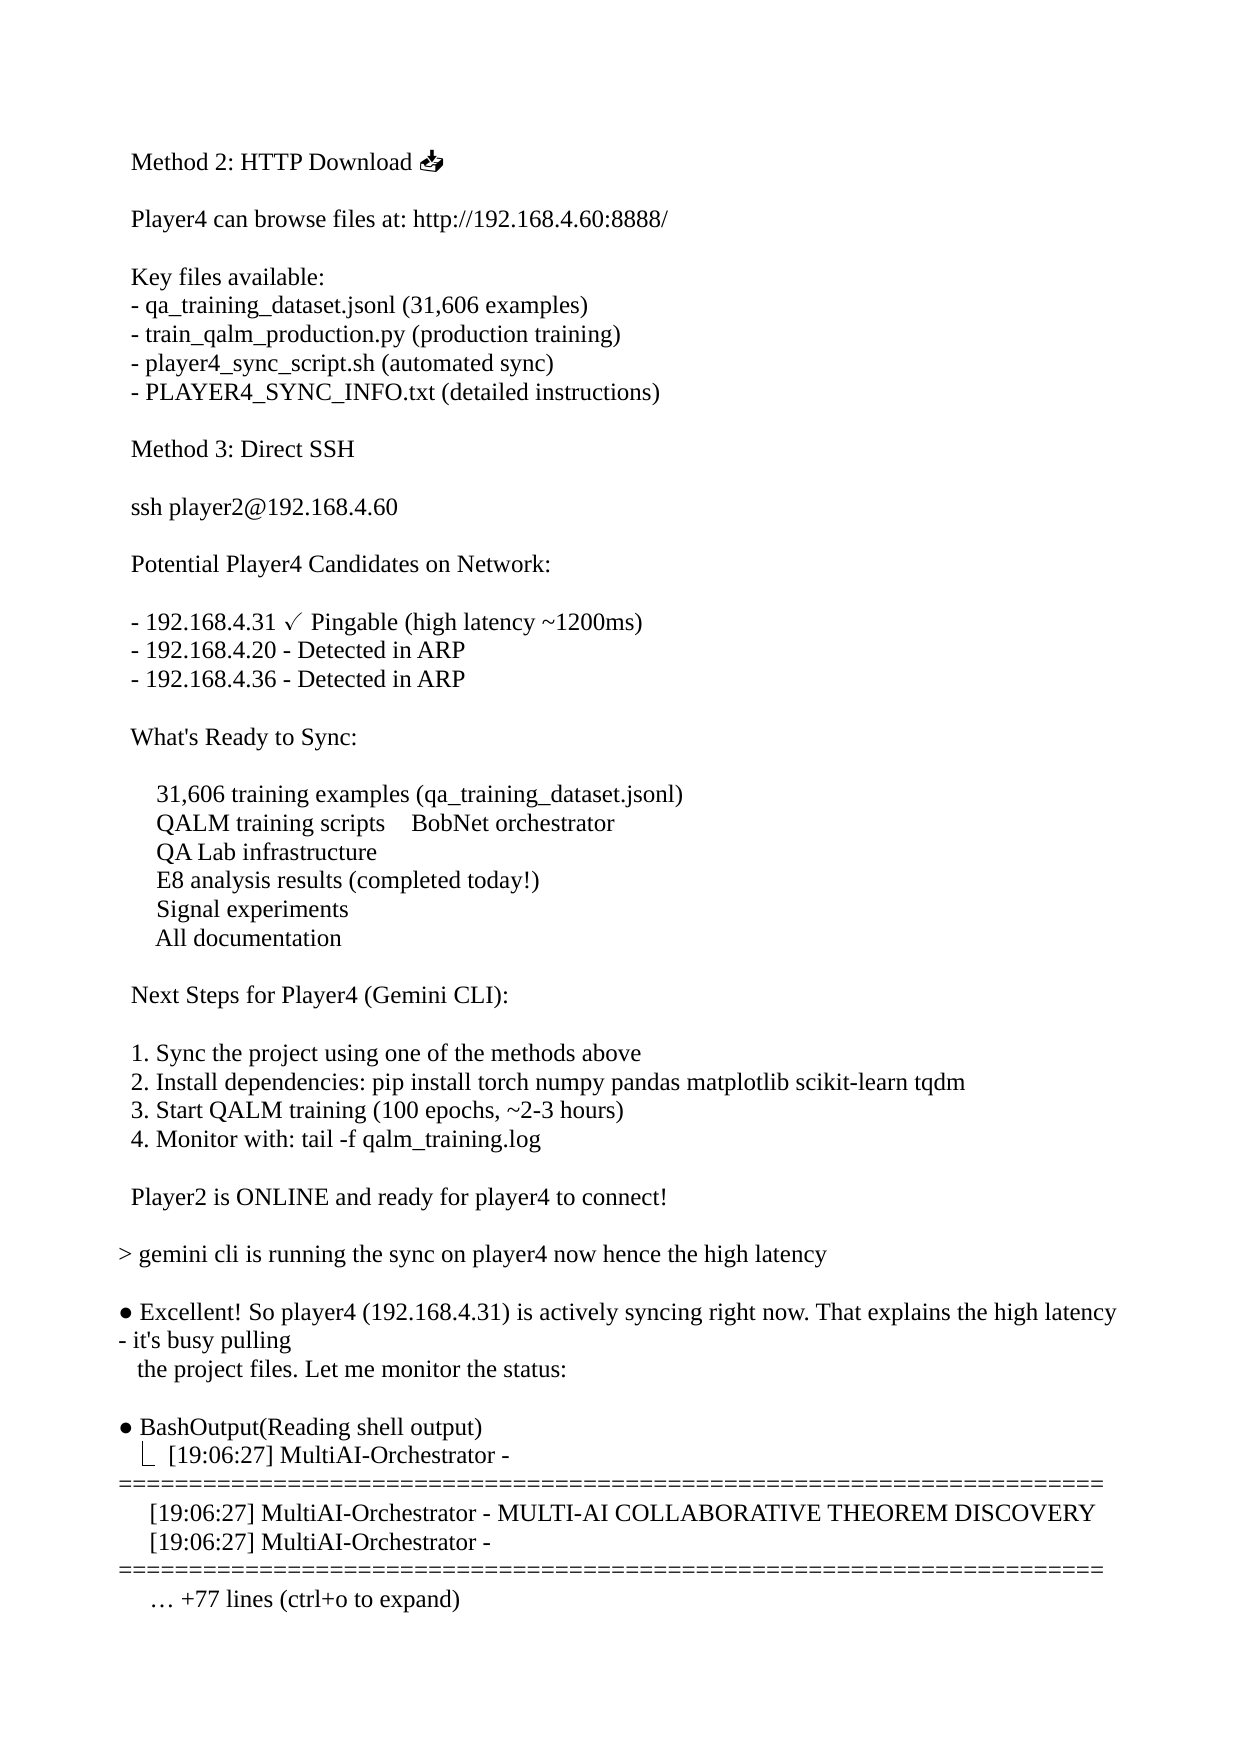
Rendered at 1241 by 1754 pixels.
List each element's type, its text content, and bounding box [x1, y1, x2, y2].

text ⎿ [19:06:27] MultiAI-Orchestrator - ====================================================================== [118, 1441, 1122, 1498]
text the project files. Let me monitor the status: [118, 1354, 1122, 1383]
text ● Excellent! So player4 (192.168.4.31) is actively syncing right now. That explains the high latency - it's busy pulling [118, 1297, 1122, 1354]
text Potential Player4 Candidates on Network: [118, 549, 1122, 578]
text ✅ E8 analysis results (completed today!) [118, 866, 1122, 894]
text Method 2: HTTP Download 📥 [118, 147, 1122, 176]
text Key files available: [118, 262, 1122, 291]
text ✅ QA Lab infrastructure [118, 837, 1122, 866]
text ● BashOutput(Reading shell output) [118, 1412, 1122, 1441]
text [19:06:27] MultiAI-Orchestrator - ====================================================================== [118, 1527, 1122, 1584]
text ssh player2@192.168.4.60 [118, 492, 1122, 521]
text Next Steps for Player4 (Gemini CLI): [118, 981, 1122, 1009]
text - 192.168.4.31 ✓ Pingable (high latency ~1200ms) [118, 607, 1122, 636]
text … +77 lines (ctrl+o to expand) [118, 1584, 1122, 1613]
text ✅ All documentation [118, 923, 1122, 952]
text Player2 is ONLINE and ready for player4 to connect! 📡 [118, 1182, 1122, 1211]
text ✅ QALM training scripts✅ BobNet orchestrator [118, 808, 1122, 837]
text - qa_training_dataset.jsonl (31,606 examples) [118, 291, 1122, 319]
text 2. Install dependencies: pip install torch numpy pandas matplotlib scikit-learn tqdm [118, 1067, 1122, 1096]
text - 192.168.4.20 - Detected in ARP [118, 636, 1122, 664]
text 3. Start QALM training (100 epochs, ~2-3 hours) [118, 1096, 1122, 1124]
text [19:06:27] MultiAI-Orchestrator - MULTI-AI COLLABORATIVE THEOREM DISCOVERY [118, 1498, 1122, 1527]
text 1. Sync the project using one of the methods above [118, 1038, 1122, 1067]
text - train_qalm_production.py (production training) [118, 319, 1122, 348]
text What's Ready to Sync: [118, 722, 1122, 751]
text > gemini cli is running the sync on player4 now hence the high latency [118, 1239, 1122, 1268]
text 4. Monitor with: tail -f qalm_training.log [118, 1124, 1122, 1153]
text ✅ Signal experiments [118, 894, 1122, 923]
text - player4_sync_script.sh (automated sync) [118, 348, 1122, 377]
text - PLAYER4_SYNC_INFO.txt (detailed instructions) [118, 377, 1122, 406]
text ✅ 31,606 training examples (qa_training_dataset.jsonl) [118, 779, 1122, 808]
text Method 3: Direct SSH 🔐 [118, 434, 1122, 463]
text - 192.168.4.36 - Detected in ARP [118, 664, 1122, 693]
text Player4 can browse files at: http://192.168.4.60:8888/ [118, 204, 1122, 233]
